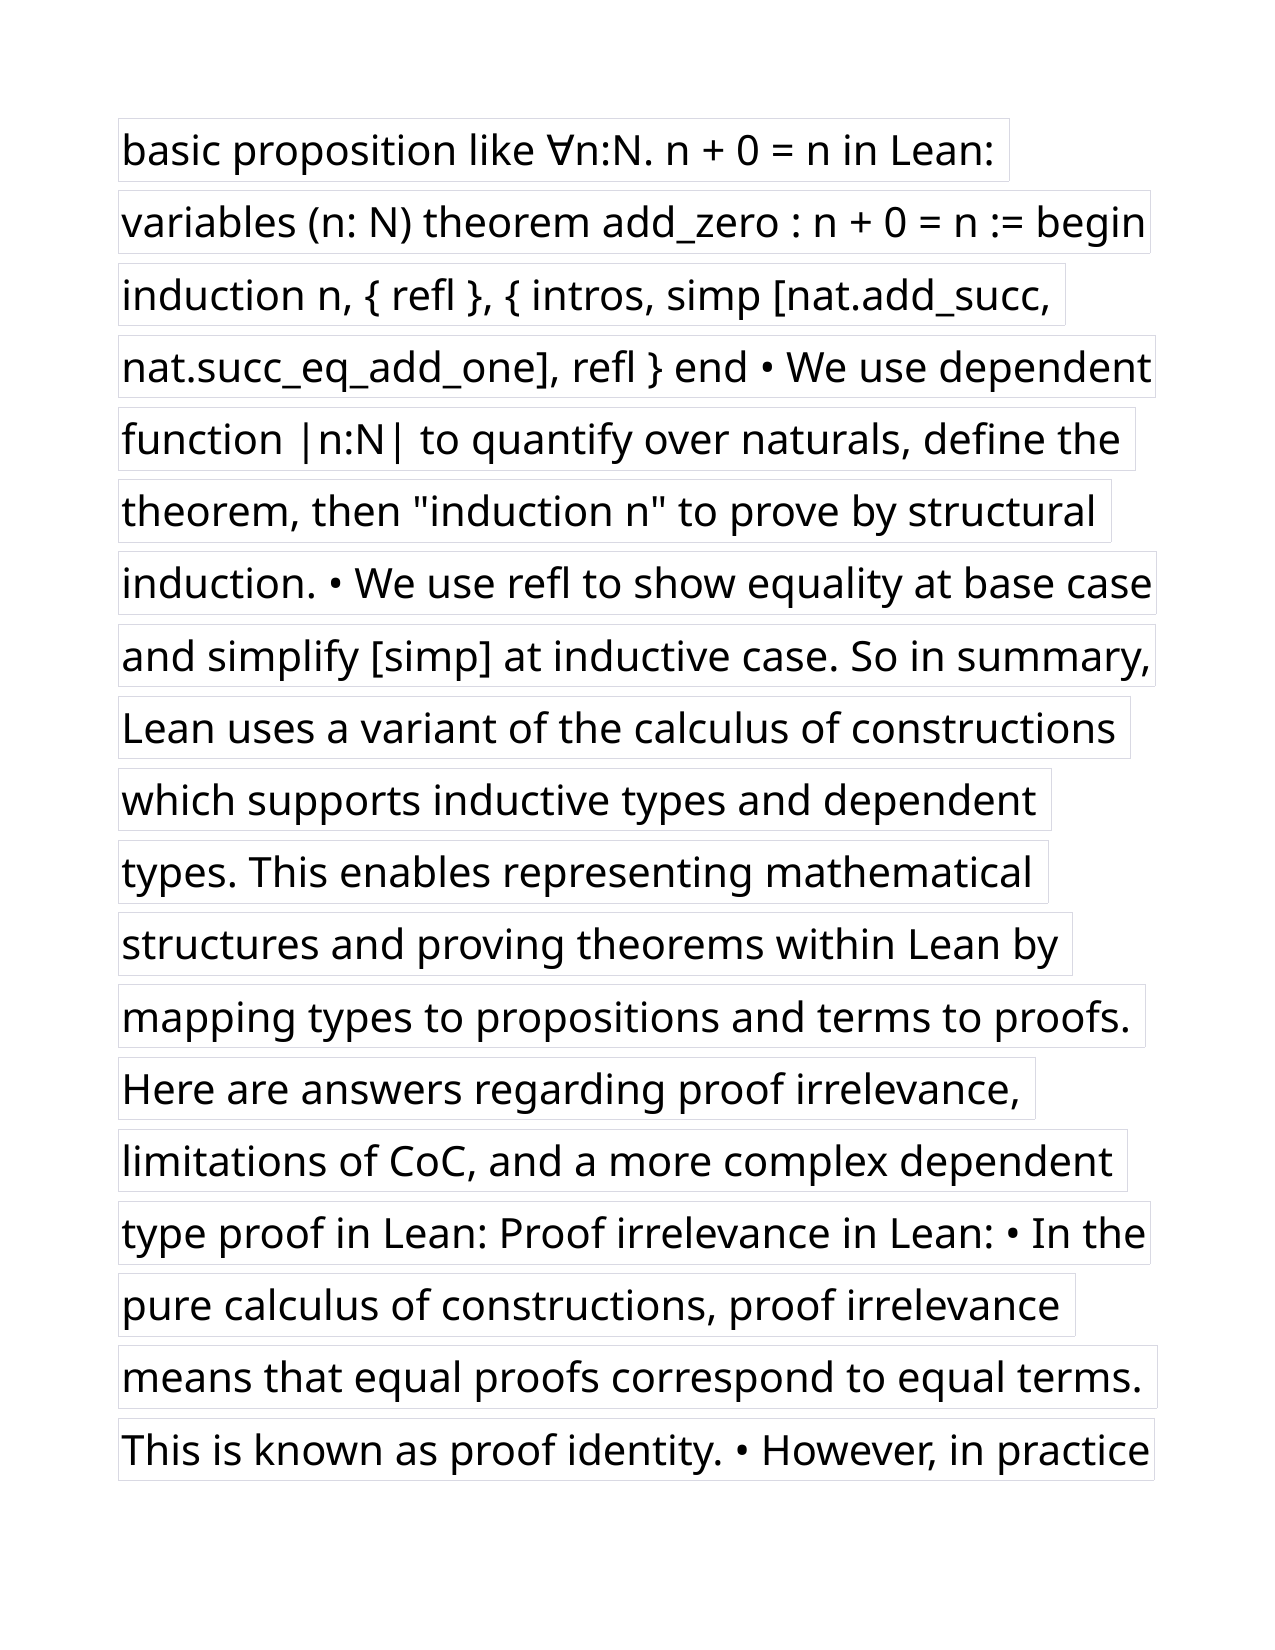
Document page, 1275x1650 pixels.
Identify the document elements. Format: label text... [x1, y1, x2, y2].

text This is known as proof identity. • However, in practice [118, 1409, 1157, 1480]
text induction. • We use refl to show equality at base case [119, 552, 1156, 614]
text basic proposition like ∀n:N. n + 0 = n in Lean: variables (n: N) theorem add_zero : n + 0 = n := begin induction n, { refl }, { intros, simp [nat.add_succ, nat.succ_eq_add_one], refl } end • We use dependent function |n:N| to quantify over naturals, define the theorem, then "induction n" to prove by structural [118, 118, 1157, 551]
text means that equal proofs correspond to equal terms. [119, 1346, 1157, 1408]
text and simplify [simp] at inductive case. So in summary, Lean uses a variant of the calculus of constructions which supports inductive types and dependent types. This enables representing mathematical structures and proving theorems within Lean by mapping types to propositions and terms to proofs. Here are answers regarding proof irrelevance, limitations of CoC, and a more complex dependent type proof in Lean: Proof irrelevance in Lean: • In the pure calculus of constructions, proof irrelevance [118, 615, 1157, 1345]
